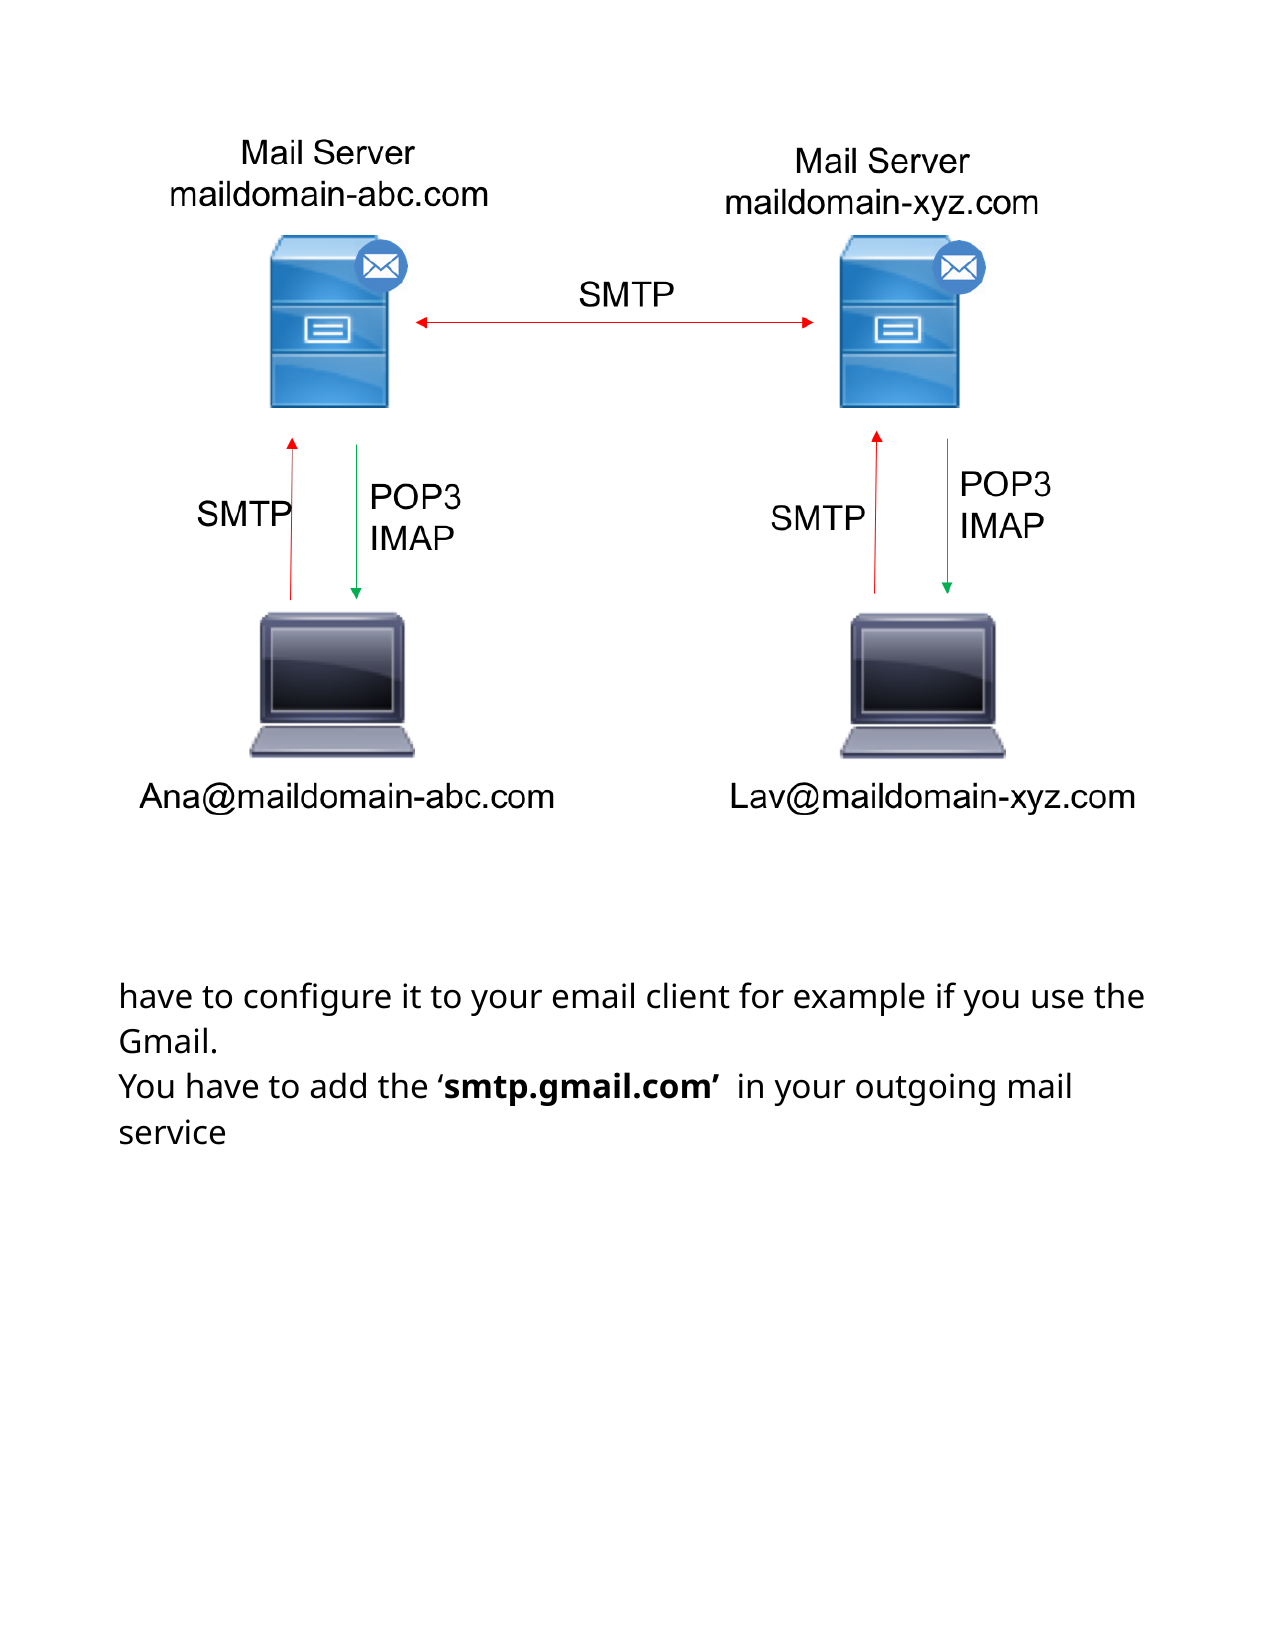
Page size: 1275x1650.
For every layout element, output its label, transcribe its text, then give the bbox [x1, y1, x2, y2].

text You have to add the ‘smtp.gmail.com’ in your outgoing mail service [118, 1063, 1157, 1154]
picture [118, 118, 1157, 837]
text have to configure it to your email client for example if you use the Gmail. [118, 972, 1157, 1063]
